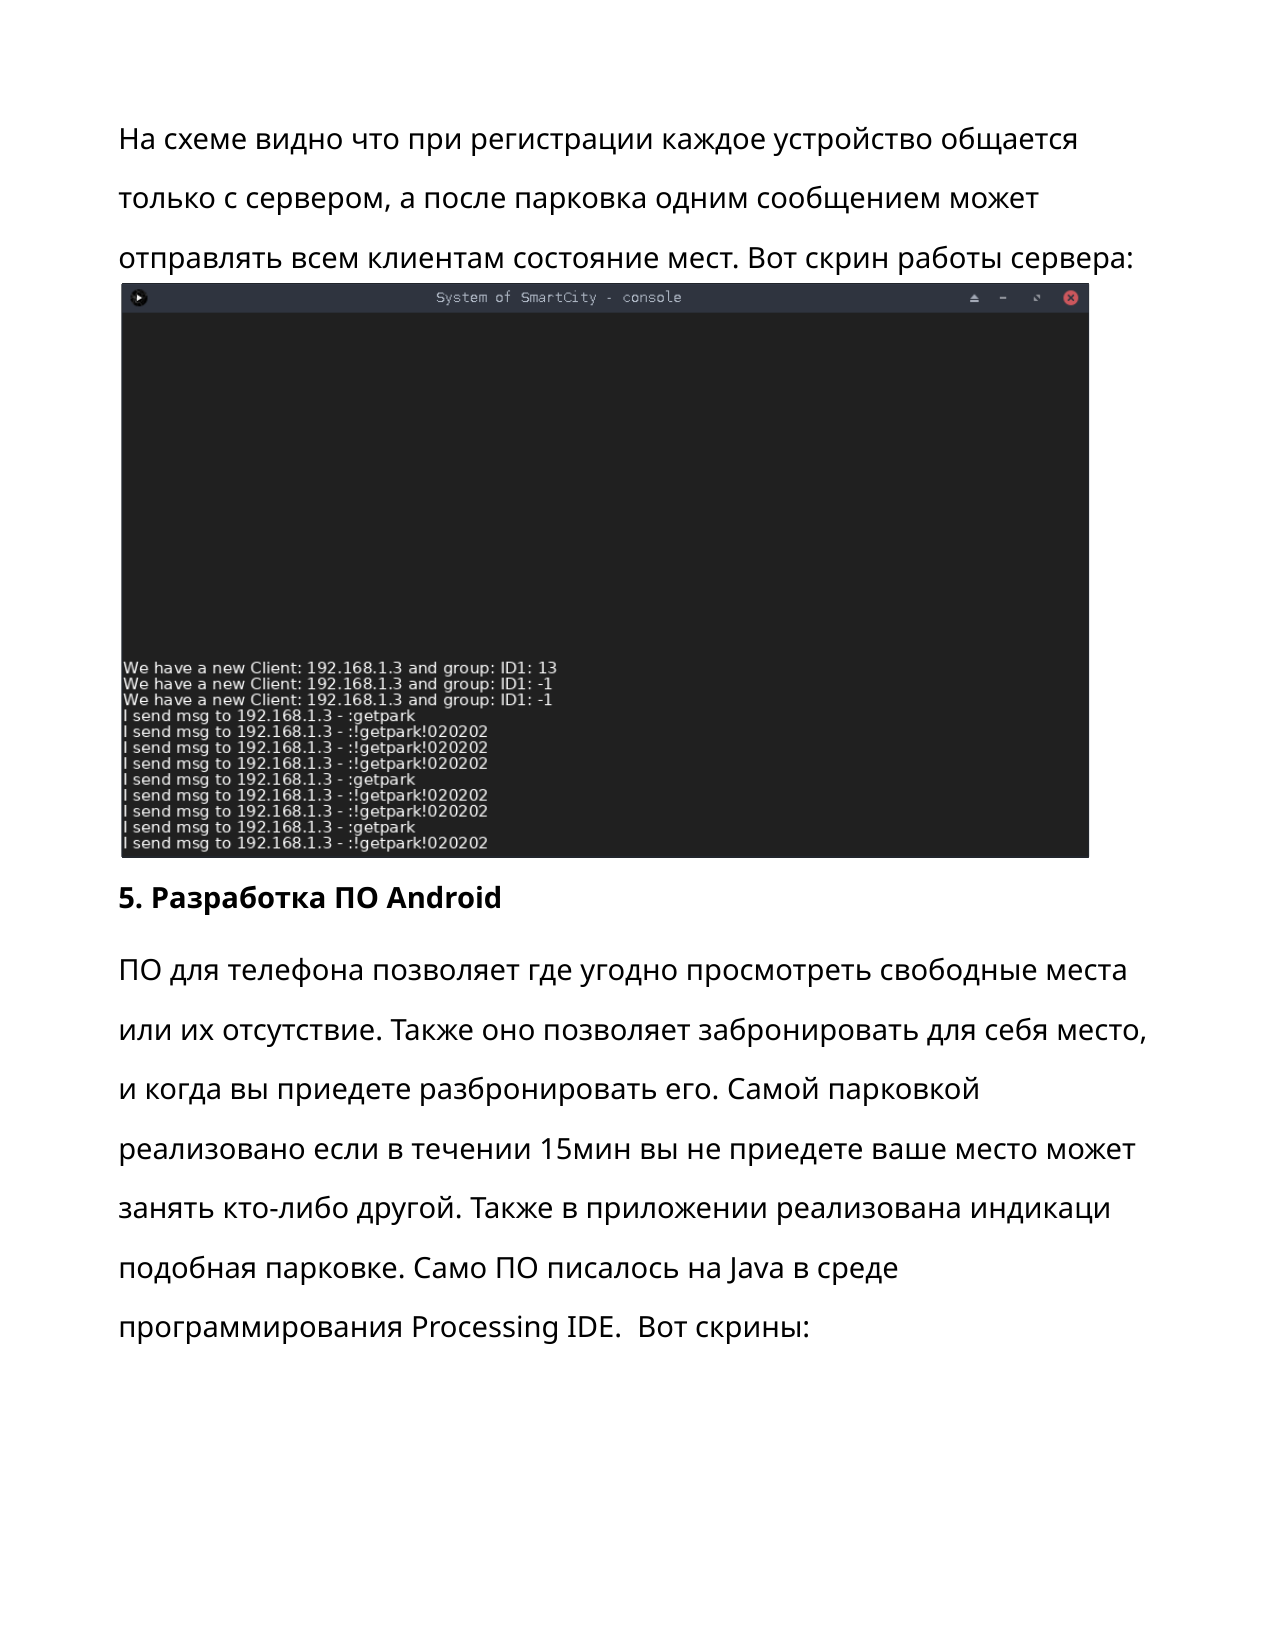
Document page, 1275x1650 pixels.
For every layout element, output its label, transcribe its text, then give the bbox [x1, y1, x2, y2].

subtitle 5. Разработка ПО Android [118, 317, 1157, 917]
text На схеме видно что при регистрации каждое устройство общается только с сервером, а после парковка одним сообщением может отправлять всем клиентам состояние мест. Вот скрин работы сервера: [118, 118, 1157, 277]
picture [121, 283, 1090, 858]
text ПО для телефона позволяет где угодно просмотреть свободные места или их отсутствие. Также оно позволяет забронировать для себя место, и когда вы приедете разбронировать его. Самой парковкой реализовано если в течении 15мин вы не приедете ваше место может занять кто-либо другой. Также в приложении реализована индикаци подобная парковке. Само ПО писалось на Java в среде программирования Processing IDE. Вот скрины: [118, 949, 1157, 1346]
